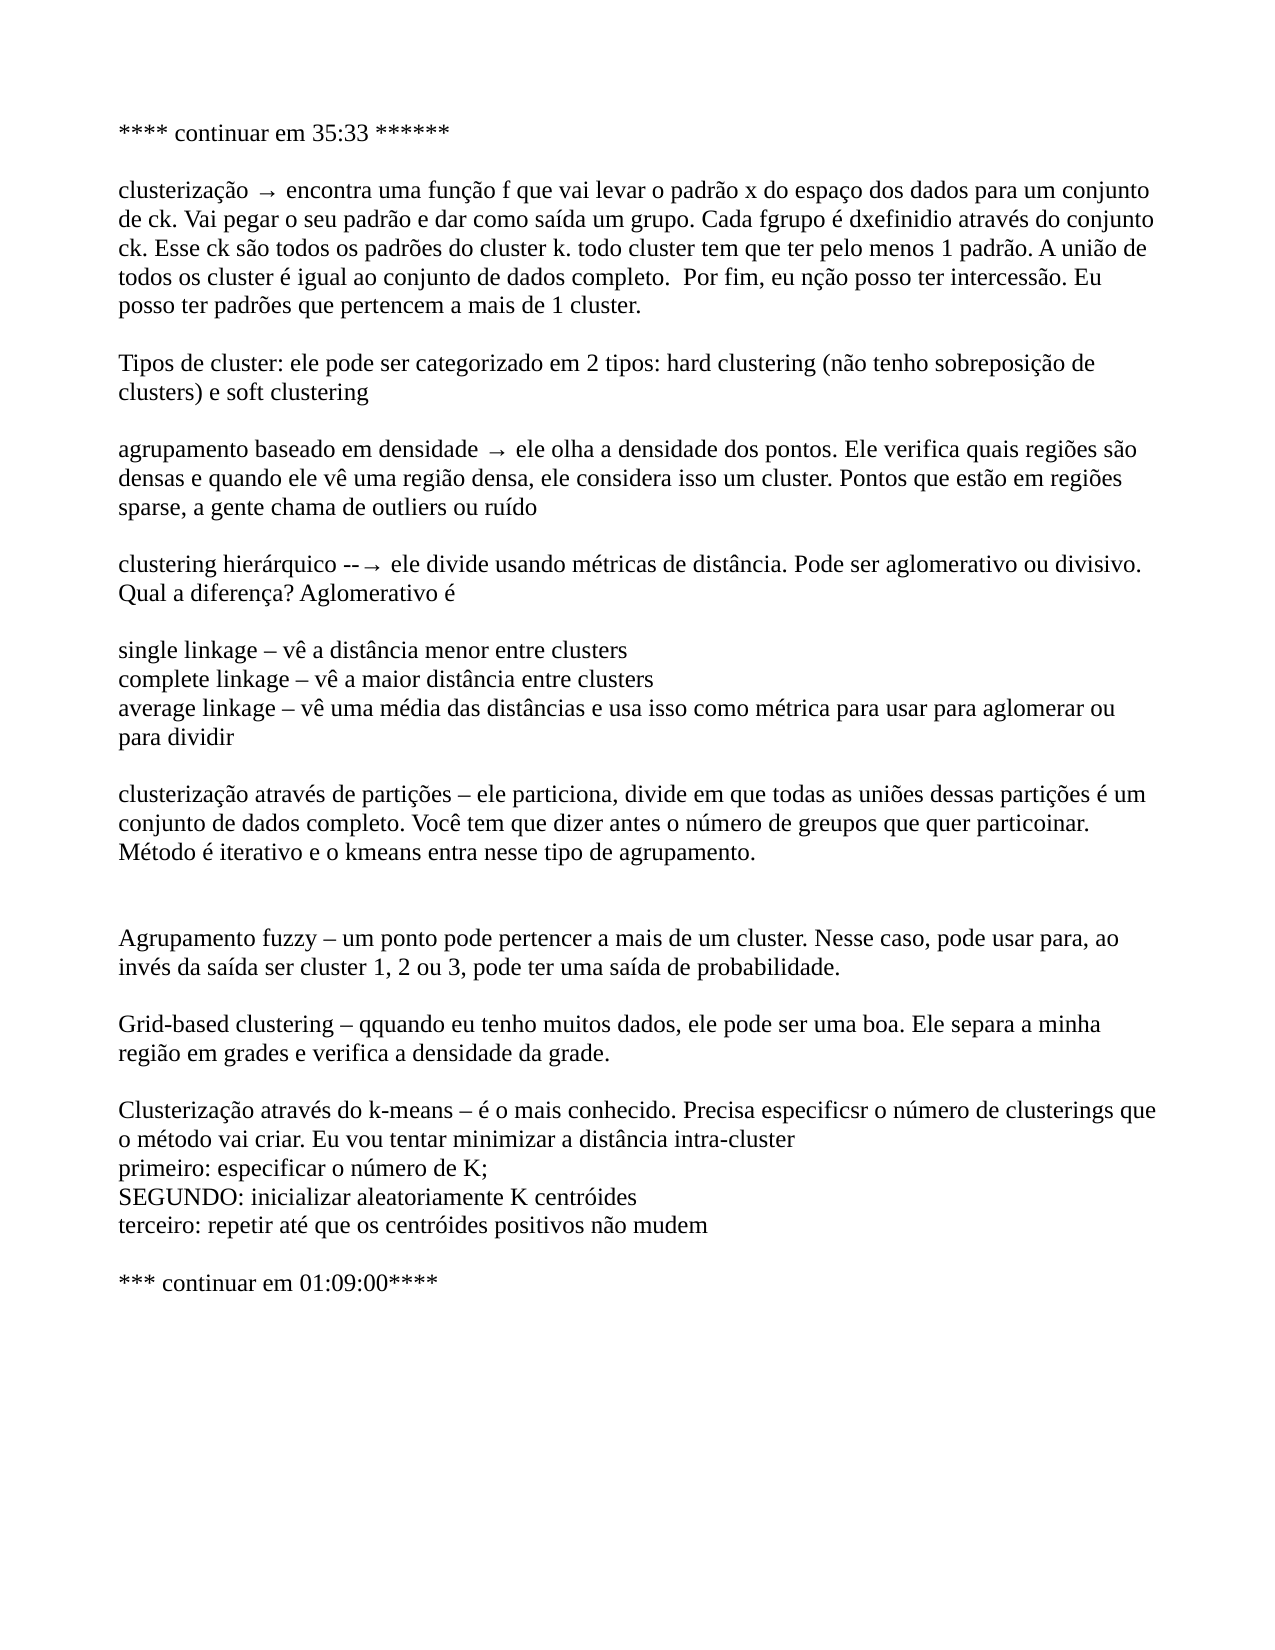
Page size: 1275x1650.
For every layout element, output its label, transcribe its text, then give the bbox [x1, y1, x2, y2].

text SEGUNDO: inicializar aleatoriamente K centróides [118, 1182, 1157, 1211]
text primeiro: especificar o número de K; [118, 1153, 1157, 1182]
text clustering hierárquico --→ ele divide usando métricas de distância. Pode ser aglomerativo ou divisivo. Qual a diferença? Aglomerativo é [118, 549, 1157, 607]
text Clusterização através do k-means – é o mais conhecido. Precisa especificsr o número de clusterings que o método vai criar. Eu vou tentar minimizar a distância intra-cluster [118, 1096, 1157, 1153]
text average linkage – vê uma média das distâncias e usa isso como métrica para usar para aglomerar ou para dividir [118, 693, 1157, 751]
text *** continuar em 01:09:00**** [118, 1268, 1157, 1297]
text single linkage – vê a distância menor entre clusters [118, 636, 1157, 664]
text agrupamento baseado em densidade → ele olha a densidade dos pontos. Ele verifica quais regiões são densas e quando ele vê uma região densa, ele considera isso um cluster. Pontos que estão em regiões sparse, a gente chama de outliers ou ruído [118, 434, 1157, 521]
text terceiro: repetir até que os centróides positivos não mudem [118, 1211, 1157, 1239]
text **** continuar em 35:33 ****** [118, 118, 1157, 147]
text clusterização → encontra uma função f que vai levar o padrão x do espaço dos dados para um conjunto de ck. Vai pegar o seu padrão e dar como saída um grupo. Cada fgrupo é dxefinidio através do conjunto ck. Esse ck são todos os padrões do cluster k. todo cluster tem que ter pelo menos 1 padrão. A união de todos os cluster é igual ao conjunto de dados completo. Por fim, eu nção posso ter intercessão. Eu posso ter padrões que pertencem a mais de 1 cluster. [118, 176, 1157, 319]
text clusterização através de partições – ele particiona, divide em que todas as uniões dessas partições é um conjunto de dados completo. Você tem que dizer antes o número de greupos que quer particoinar. Método é iterativo e o kmeans entra nesse tipo de agrupamento. [118, 779, 1157, 866]
text complete linkage – vê a maior distância entre clusters [118, 664, 1157, 693]
text Grid-based clustering – qquando eu tenho muitos dados, ele pode ser uma boa. Ele separa a minha região em grades e verifica a densidade da grade. [118, 1009, 1157, 1067]
text Agrupamento fuzzy – um ponto pode pertencer a mais de um cluster. Nesse caso, pode usar para, ao invés da saída ser cluster 1, 2 ou 3, pode ter uma saída de probabilidade. [118, 923, 1157, 981]
text Tipos de cluster: ele pode ser categorizado em 2 tipos: hard clustering (não tenho sobreposição de clusters) e soft clustering [118, 348, 1157, 406]
